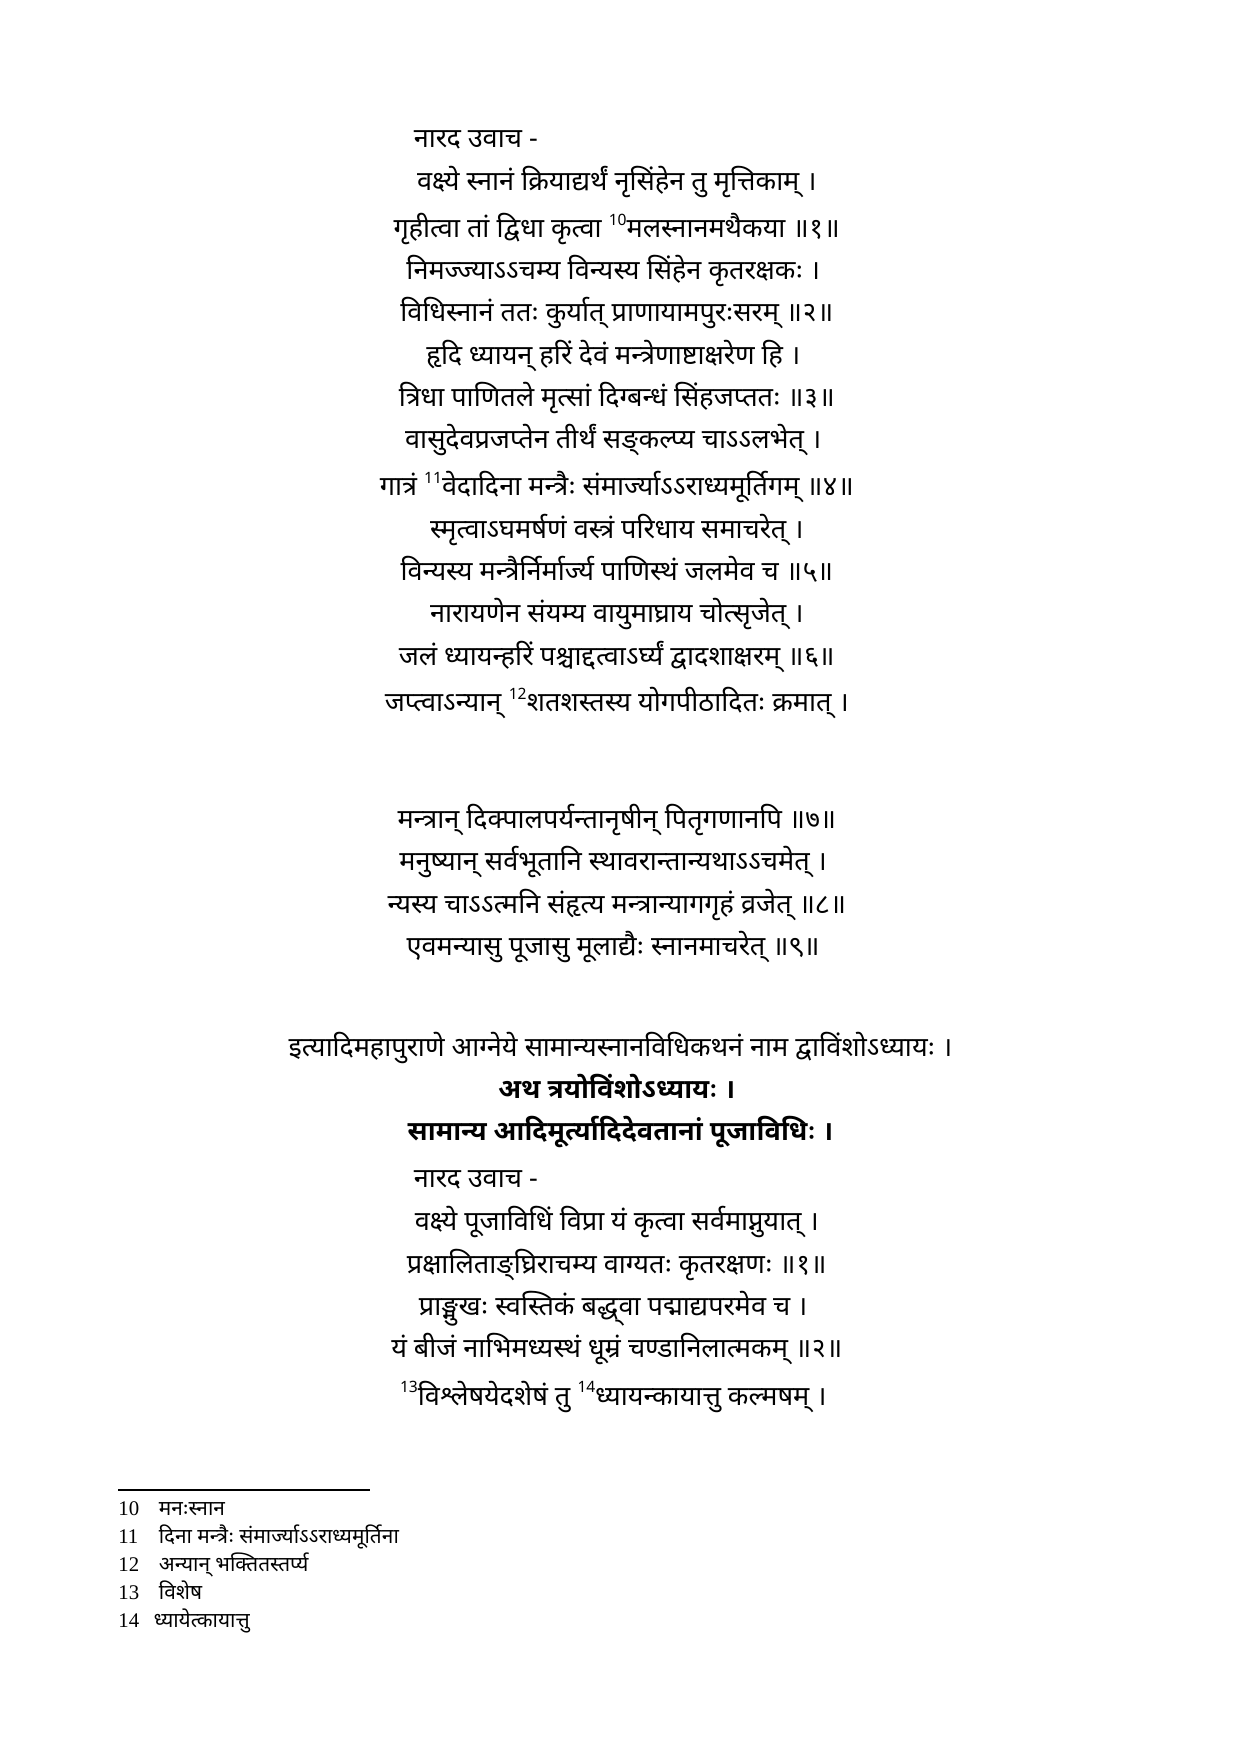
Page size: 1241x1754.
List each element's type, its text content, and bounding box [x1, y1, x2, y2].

text सामान्य आदिमूर्त्यादिदेवतानां पूजाविधिः । [118, 1116, 1122, 1152]
text दिना मन्त्रैः संमार्ज्याऽऽराध्यमूर्तिना [118, 1524, 1122, 1552]
text मनःस्नान [118, 1496, 1122, 1524]
text वक्ष्ये पूजाविधिं विप्रा यं कृत्वा सर्वमाप्नुयात् । प्रक्षालिताङ्घ्रिराचम्य वाग्यतः कृतरक्षणः ॥१॥ [118, 1207, 1122, 1284]
text नारद उवाच - [118, 118, 1122, 158]
text ध्यायेत्कायात्तु [118, 1608, 1122, 1636]
text नारद उवाच - [118, 1159, 1122, 1199]
text विशेष [118, 1580, 1122, 1608]
text प्राङ्मुखः स्वस्तिकं बद्ध्‌वा पद्माद्यपरमेव च । यं बीजं नाभिमध्यस्थं धूम्रं चण्डानिलात्मकम् ॥२॥ विश्लेषयेदशेषं तु ध्यायन्कायात्तु कल्मषम् । [118, 1291, 1122, 1416]
text अन्यान् भक्तितस्तर्प्य [118, 1552, 1122, 1580]
text वक्ष्ये स्नानं क्रियाद्यर्थं नृसिंहेन तु मृत्तिकाम् । गृहीत्वा तां द्विधा कृत्वा मलस्नानमथैकया ॥१॥ निमज्ज्याऽऽचम्य विन्यस्य सिंहेन कृतरक्षकः । [118, 166, 1122, 291]
text अथ त्रयोविंशोऽध्यायः । [118, 1074, 1122, 1109]
text इत्यादिमहापुराणे आग्नेये सामान्यस्नानविधिकथनं नाम द्वाविंशोऽध्यायः । [118, 988, 1122, 1067]
text विधिस्नानं ततः कुर्यात् प्राणायामपुरःसरम् ॥२॥ हृदि ध्यायन् हरिं देवं मन्त्रेणाष्टाक्षरेण हि । त्रिधा पाणितले मृत्सां दिग्बन्धं सिंहजप्ततः ॥३॥ वासुदेवप्रजप्तेन तीर्थं सङ्कल्प्य चाऽऽलभेत् । गात्रं वेदादिना मन्त्रैः संमार्ज्याऽऽराध्यमूर्तिगम् ॥४॥ स्मृत्वाऽघमर्षणं वस्त्रं परिधाय समाचरेत् । विन्यस्य मन्त्रैर्निर्मार्ज्य पाणिस्थं जलमेव च ॥५॥ नारायणेन संयम्य वायुमाघ्राय चोत्सृजेत् । जलं ध्यायन्हरिं पश्चाद्दत्वाऽर्घ्यं द्वादशाक्षरम् ॥६॥ जप्त्वाऽन्यान् शतशस्तस्य योगपीठादितः क्रमात् । [118, 298, 1122, 723]
text मन्त्रान् दिक्पालपर्यन्तानृषीन् पितृगणानपि ॥७॥ मनुष्यान् सर्वभूतानि स्थावरान्तान्यथाऽऽचमेत् । न्यस्य चाऽऽत्मनि संहृत्य मन्त्रान्यागगृहं व्रजेत् ॥८॥ एवमन्यासु पूजासु मूलाद्यैः स्नानमाचरेत् ॥९॥ [118, 804, 1122, 966]
